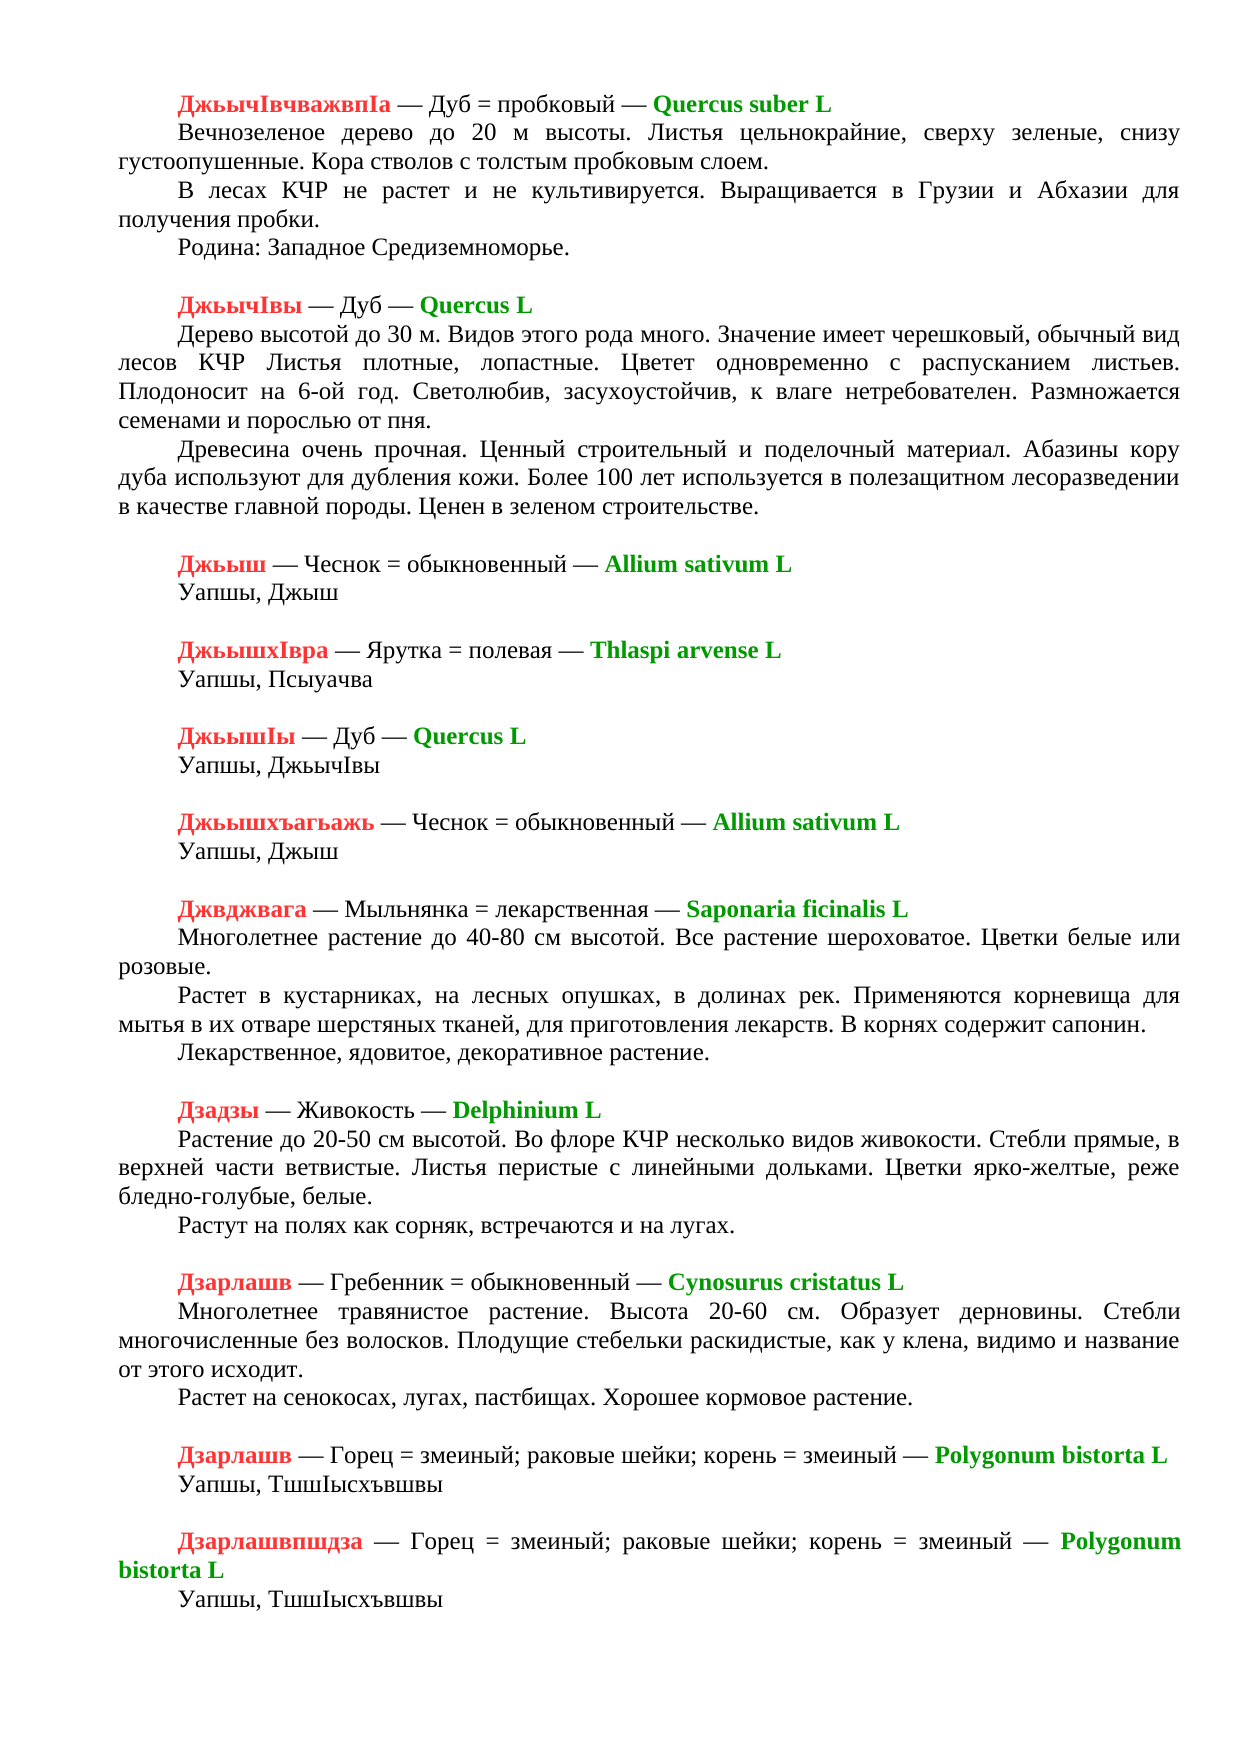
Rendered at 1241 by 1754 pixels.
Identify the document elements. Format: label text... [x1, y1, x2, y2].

text Дзарлашв — Гребенник = обыкновенный — Cynosurus cristatus L [118, 1267, 1181, 1296]
text Дзарлашвпшдза — Горец = змеиный; раковые шейки; корень = змеиный — Polygonum bistorta L [118, 1526, 1181, 1584]
text Джвджвага — Мыльнянка = лекарственная — Saponaria ficinalis L [118, 894, 1181, 922]
text Уапшы, ДжьычIвы [118, 750, 1181, 779]
text Лекарственное, ядовитое, декоративное растение. [118, 1037, 1181, 1066]
text Джьыш — Чеснок = обыкновенный — Allium sativum L [118, 549, 1181, 577]
text Растение до 20-50 см высотой. Во флоре КЧР несколько видов живокости. Стебли прямые, в верхней части ветвистые. Листья перистые с линейными дольками. Цветки ярко-желтые, реже бледно-голубые, белые. [118, 1124, 1181, 1210]
text Растет в кустарниках, на лесных опушках, в долинах рек. Применяются корневища для мытья в их отваре шерстяных тканей, для приготовления лекарств. В корнях содержит сапонин. [118, 980, 1181, 1037]
text Уапшы, Псыуачва [118, 664, 1181, 692]
text Многолетнее растение до 40-80 см высотой. Все растение шероховатое. Цветки белые или розовые. [118, 922, 1181, 980]
text Растет на сенокосах, лугах, пастбищах. Хорошее кормовое растение. [118, 1382, 1181, 1411]
text Растут на полях как сорняк, встречаются и на лугах. [118, 1210, 1181, 1239]
text Уапшы, Джыш [118, 836, 1181, 865]
text Родина: Западное Средиземноморье. [118, 232, 1181, 261]
text Уапшы, ТшшIысхъвшвы [118, 1584, 1181, 1612]
text Дзарлашв — Горец = змеиный; раковые шейки; корень = змеиный — Polygonum bistorta L [118, 1440, 1181, 1469]
text Многолетнее травянистое растение. Высота 20-60 см. Образует дерновины. Стебли многочисленные без волосков. Плодущие стебельки раскидистые, как у клена, видимо и название от этого исходит. [118, 1296, 1181, 1382]
text Уапшы, ТшшIысхъвшвы [118, 1469, 1181, 1497]
text ДжьычIвы — Дуб — Quercus L [118, 290, 1181, 319]
text Дерево высотой до 30 м. Видов этого рода много. Значение имеет черешковый, обычный вид лесов КЧР Листья плотные, лопастные. Цветет одновременно с распусканием листьев. Плодоносит на 6-ой год. Светолюбив, засухоустойчив, к влаге нетребователен. Размножается семенами и порослью от пня. [118, 319, 1181, 434]
text ДжьычIвчважвпIа — Дуб = пробковый — Quercus suber L [118, 89, 1181, 117]
text Джьышхъагьажь — Чеснок = обыкновенный — Allium sativum L [118, 807, 1181, 836]
text Древесина очень прочная. Ценный строительный и поделочный материал. Абазины кору дуба используют для дубления кожи. Более 100 лет используется в полезащитном лесоразведении в качестве главной породы. Ценен в зеленом строительстве. [118, 434, 1181, 520]
text ДжьышхIвра — Ярутка = полевая — Thlaspi arvense L [118, 635, 1181, 664]
text Дзадзы — Живокость — Delphinium L [118, 1095, 1181, 1124]
text Вечнозеленое дерево до 20 м высоты. Листья цельнокрайние, сверху зеленые, снизу густоопушенные. Кора стволов с толстым пробковым слоем. [118, 117, 1181, 175]
text В лесах КЧР не растет и не культивируется. Выращивается в Грузии и Абхазии для получения пробки. [118, 175, 1181, 232]
text Уапшы, Джыш [118, 577, 1181, 606]
text ДжьышIы — Дуб — Quercus L [118, 721, 1181, 750]
